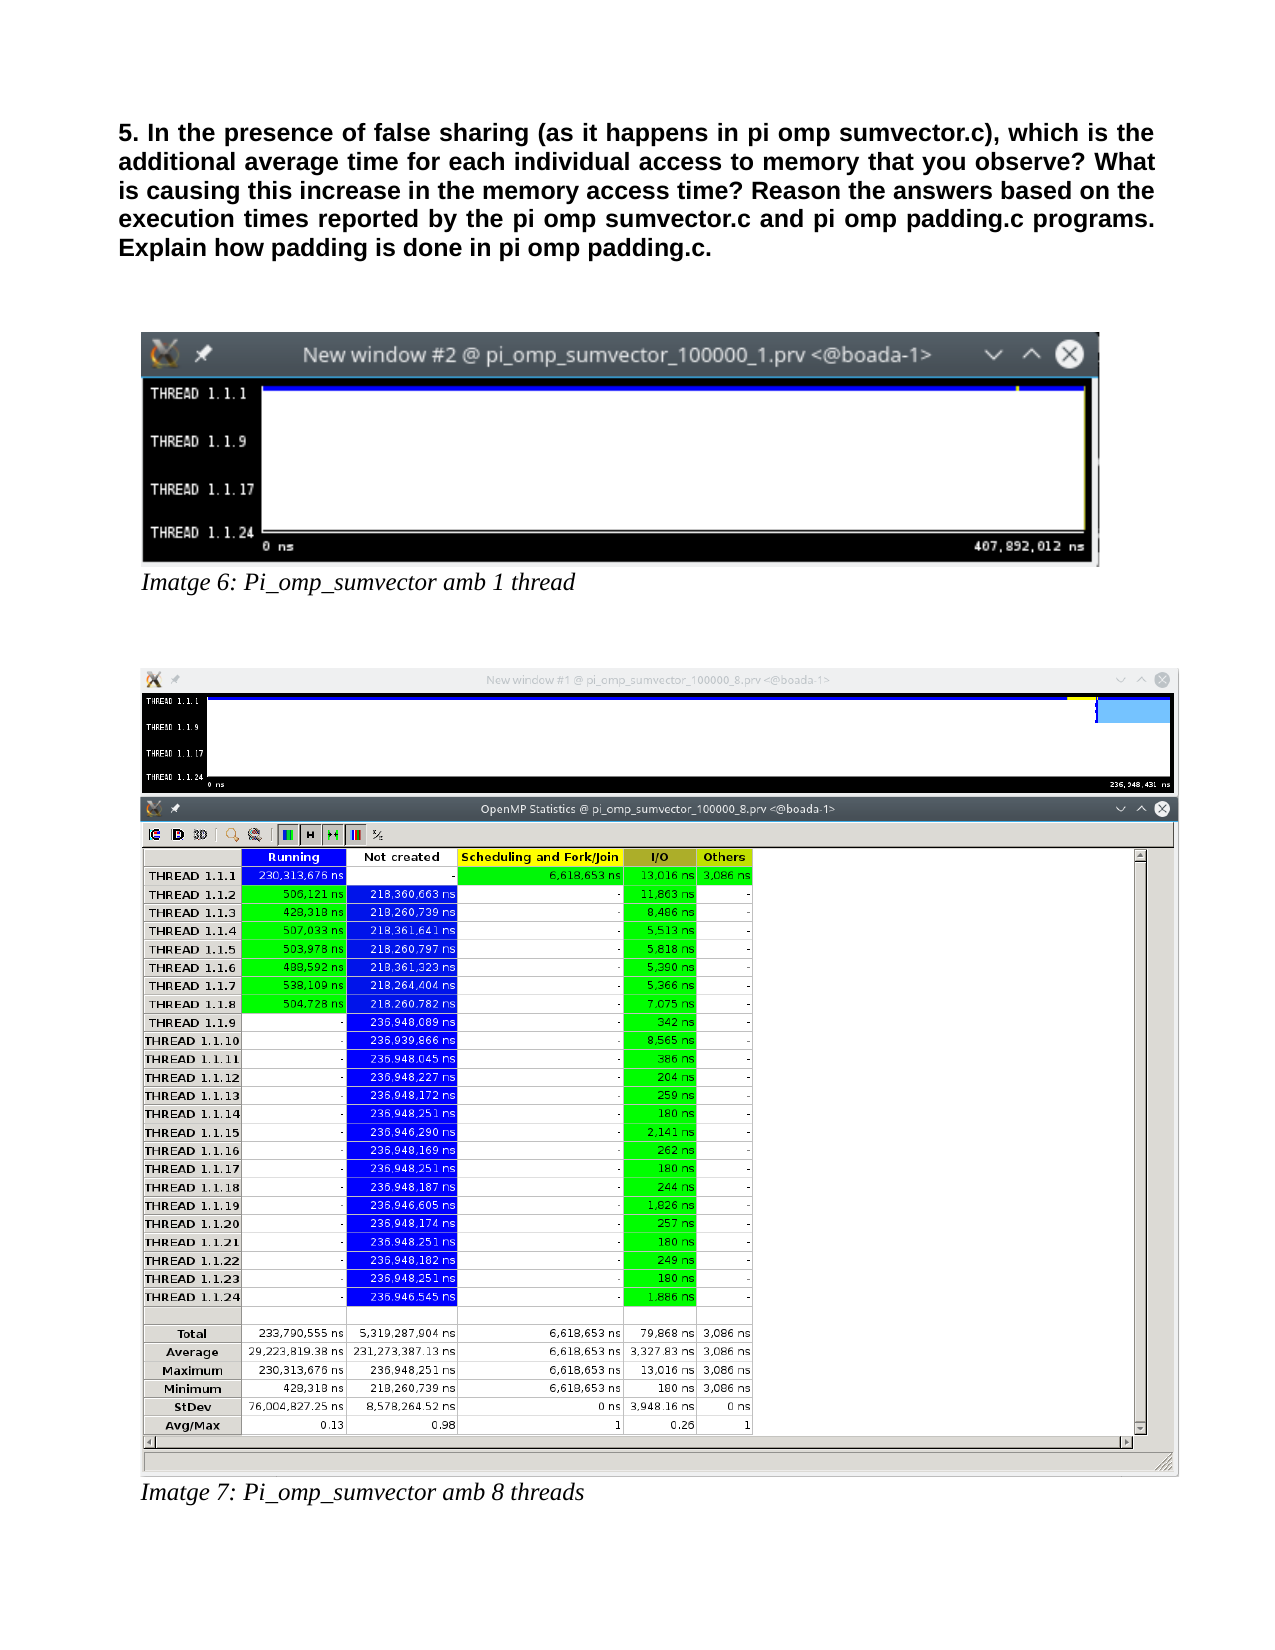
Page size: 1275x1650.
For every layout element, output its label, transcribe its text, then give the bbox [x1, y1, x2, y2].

text Imatge 6: Pi_omp_sumvector amb 1 thread [141, 567, 1099, 596]
picture [141, 332, 1100, 567]
text 5. In the presence of false sharing (as it happens in pi omp sumvector.c), which is the additional average time for each individual access to memory that you observe? What is causing this increase in the memory access time? Reason the answers based on the execution times reported by the pi omp sumvector.c and pi omp padding.c programs. Explain how padding is done in pi omp padding.c. [118, 118, 1157, 262]
text Imatge 7: Pi_omp_sumvector amb 8 threads [140, 1477, 1179, 1506]
picture [140, 668, 1180, 1477]
